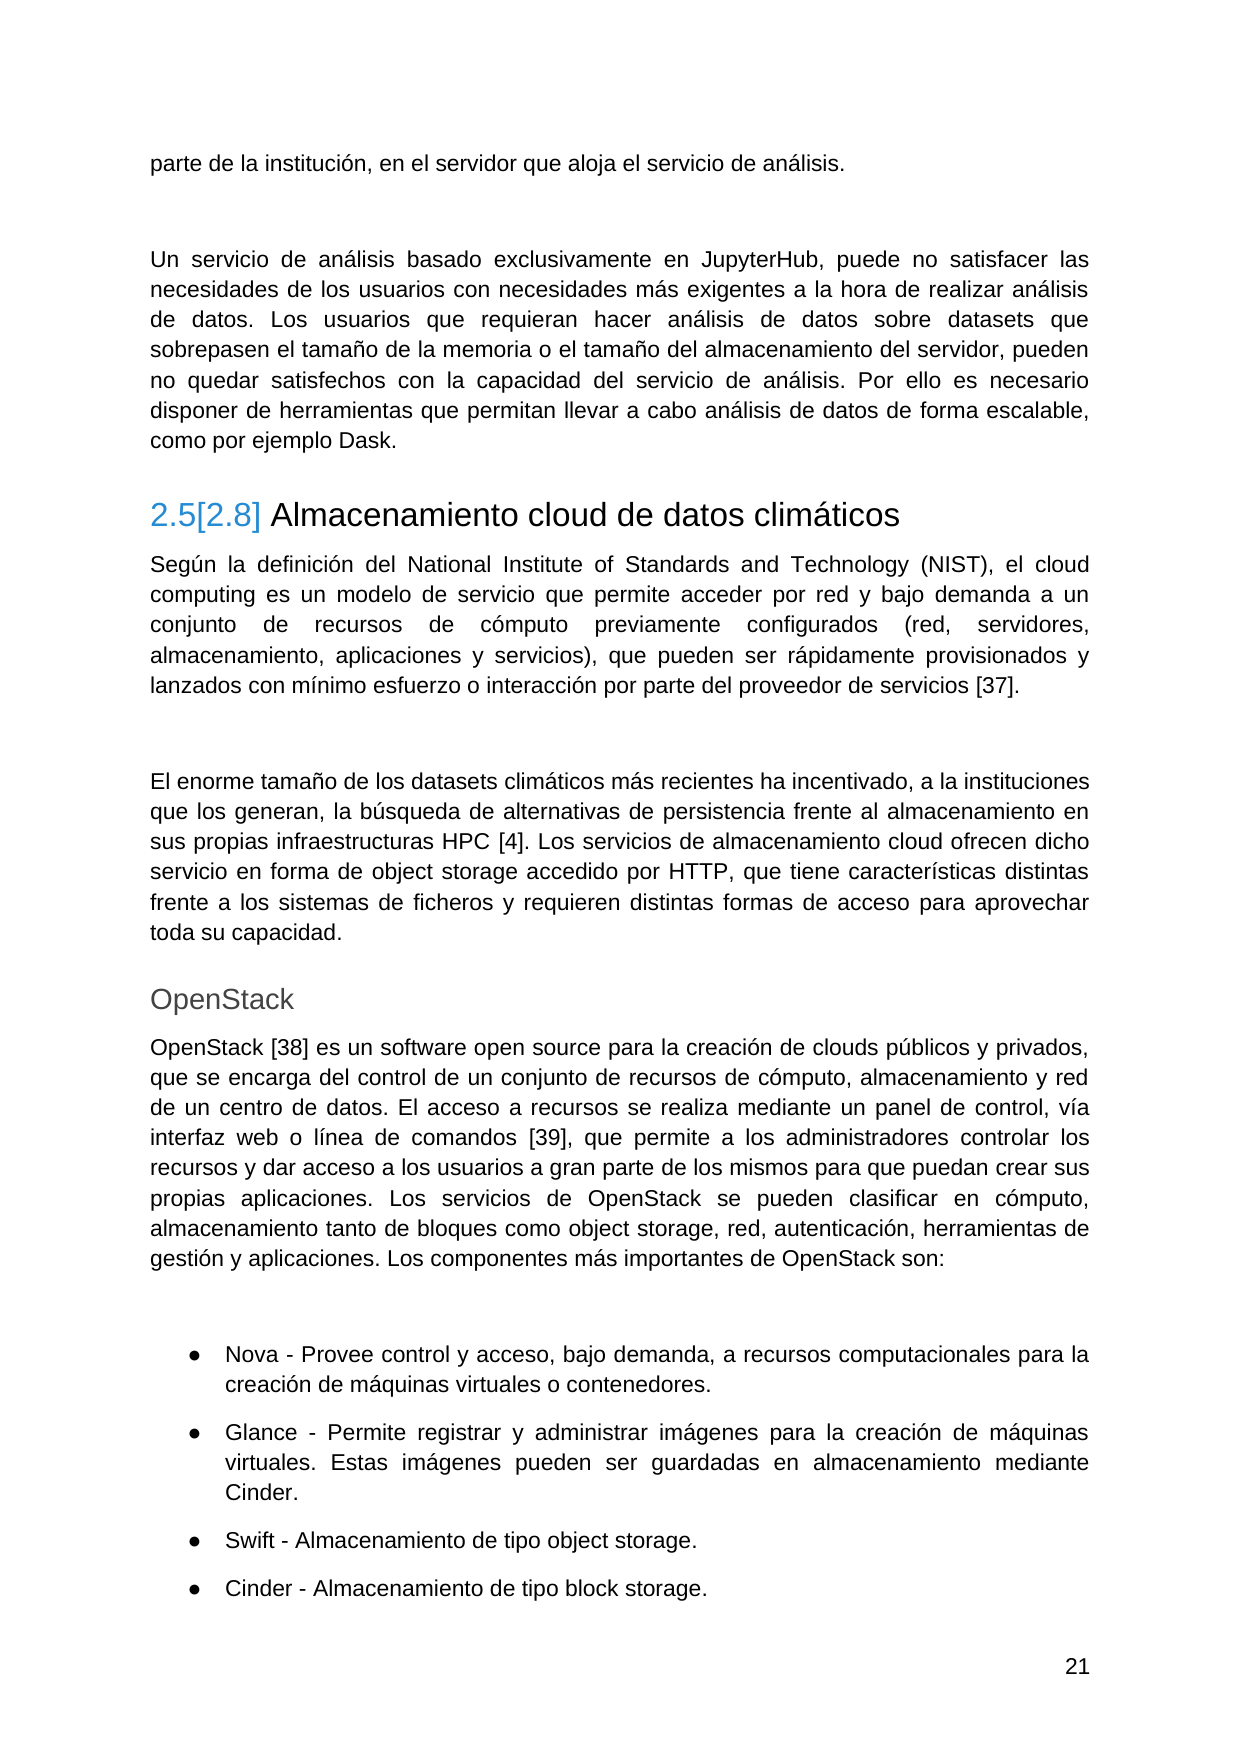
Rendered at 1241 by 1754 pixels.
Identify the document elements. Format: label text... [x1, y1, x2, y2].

text Un servicio de análisis basado exclusivamente en JupyterHub, puede no satisfacer las necesidades de los usuarios con necesidades más exigentes a la hora de realizar análisis de datos. Los usuarios que requieran hacer análisis de datos sobre datasets que sobrepasen el tamaño de la memoria o el tamaño del almacenamiento del servidor, pueden no quedar satisfechos con la capacidad del servicio de análisis. Por ello es necesario disponer de herramientas que permitan llevar a cabo análisis de datos de forma escalable, como por ejemplo Dask. [150, 246, 1090, 453]
list Glance - Permite registrar y administrar imágenes para la creación de máquinas virtuales. Estas imágenes pueden ser guardadas en almacenamiento mediante Cinder. [187, 1419, 1090, 1506]
text parte de la institución, en el servidor que aloja el servicio de análisis. [150, 150, 1090, 176]
text OpenStack [38] es un software open source para la creación de clouds públicos y privados, que se encarga del control de un conjunto de recursos de cómputo, almacenamiento y red de un centro de datos. El acceso a recursos se realiza mediante un panel de control, vía interfaz web o línea de comandos [39], que permite a los administradores controlar los recursos y dar acceso a los usuarios a gran parte de los mismos para que puedan crear sus propias aplicaciones. Los servicios de OpenStack se pueden clasificar en cómputo, almacenamiento tanto de bloques como object storage, red, autenticación, herramientas de gestión y aplicaciones. Los componentes más importantes de OpenStack son: [150, 1033, 1090, 1271]
text El enorme tamaño de los datasets climáticos más recientes ha incentivado, a la instituciones que los generan, la búsqueda de alternativas de persistencia frente al almacenamiento en sus propias infraestructuras HPC [4]. Los servicios de almacenamiento cloud ofrecen dicho servicio en forma de object storage accedido por HTTP, que tiene características distintas frente a los sistemas de ficheros y requieren distintas formas de acceso para aprovechar toda su capacidad. [150, 768, 1090, 945]
subtitle OpenStack [150, 982, 1090, 1016]
list Swift - Almacenamiento de tipo object storage. [187, 1527, 1090, 1553]
list Cinder - Almacenamiento de tipo block storage. [187, 1575, 1090, 1601]
subtitle Almacenamiento cloud de datos climáticos [150, 495, 1090, 533]
list Nova - Provee control y acceso, bajo demanda, a recursos computacionales para la creación de máquinas virtuales o contenedores. [187, 1341, 1090, 1397]
text Según la definición del National Institute of Standards and Technology (NIST), el cloud computing es un modelo de servicio que permite acceder por red y bajo demanda a un conjunto de recursos de cómputo previamente configurados (red, servidores, almacenamiento, aplicaciones y servicios), que pueden ser rápidamente provisionados y lanzados con mínimo esfuerzo o interacción por parte del proveedor de servicios [37]. [150, 551, 1090, 698]
